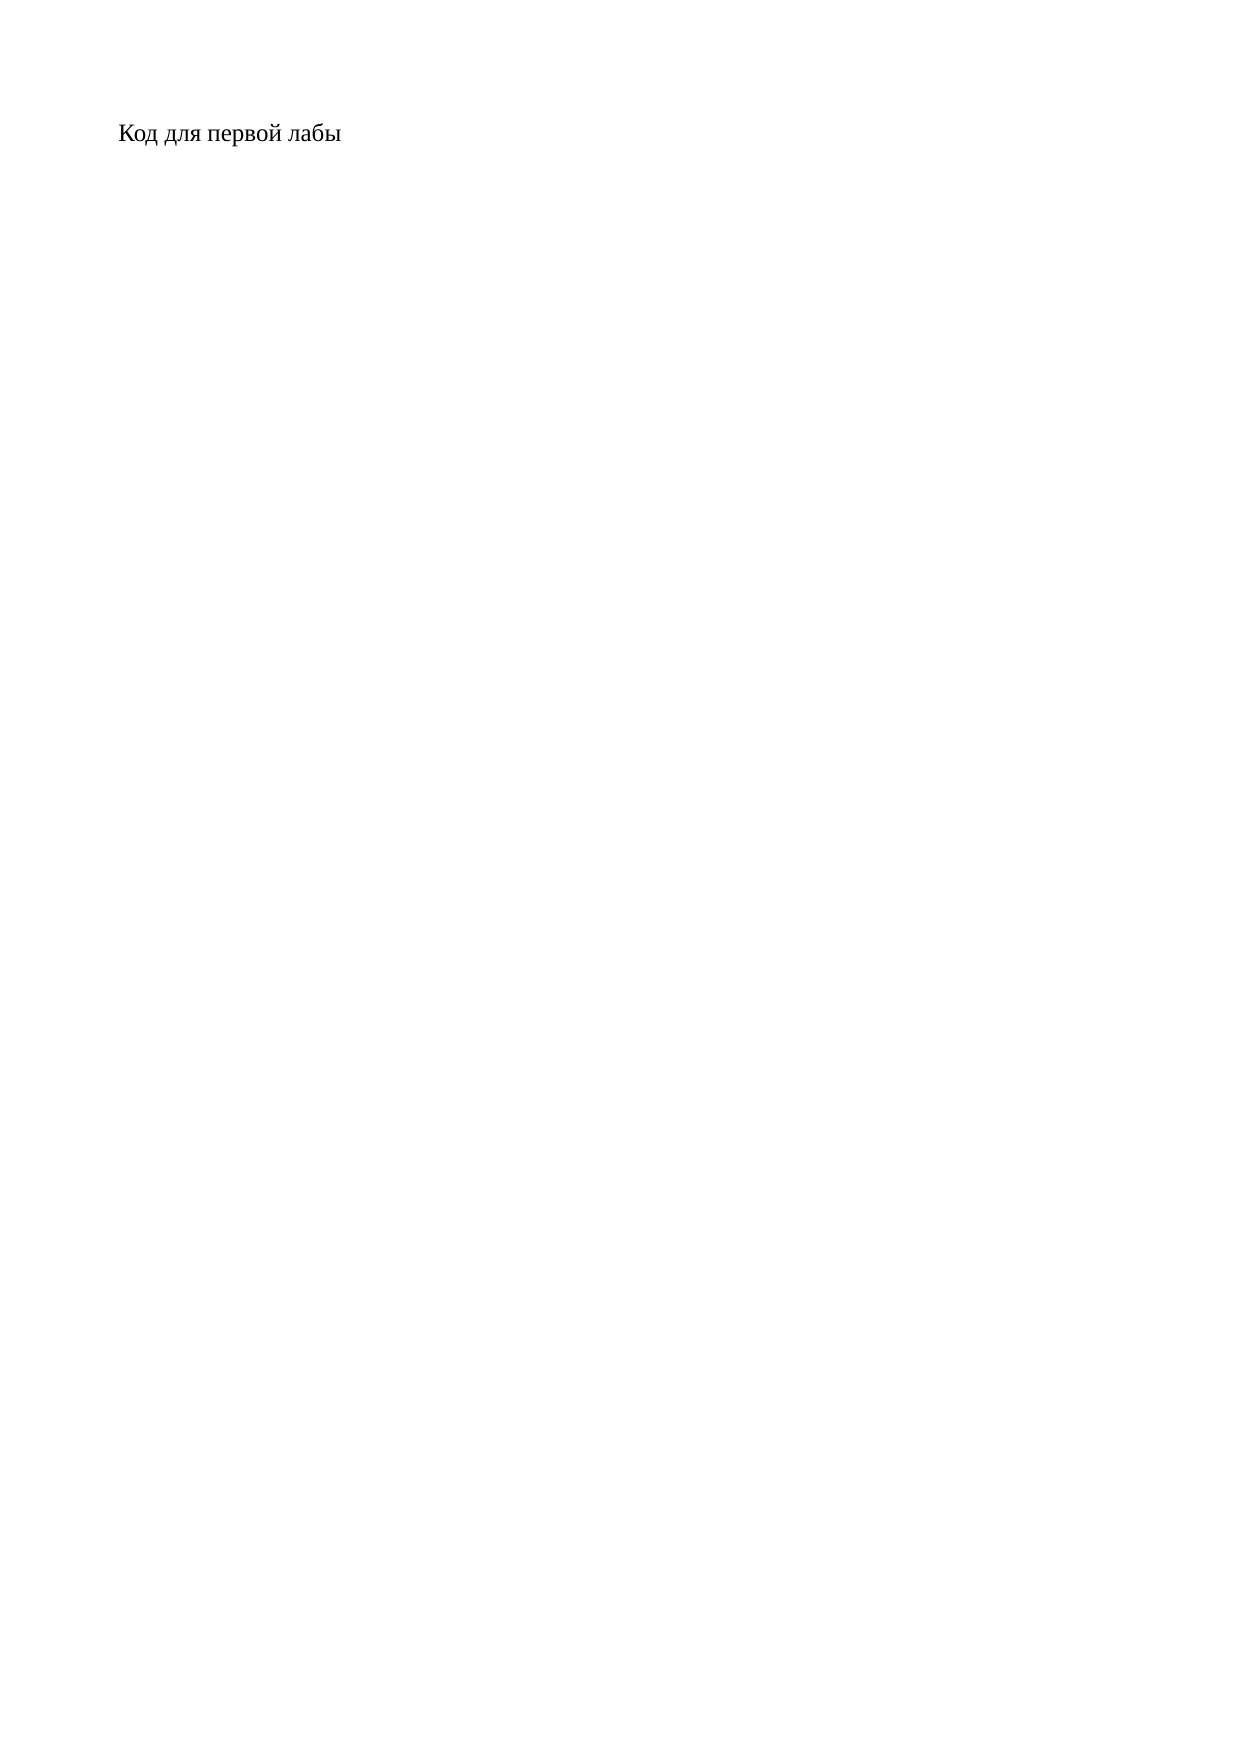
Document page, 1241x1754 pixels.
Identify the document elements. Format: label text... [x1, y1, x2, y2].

text Код для первой лабы [118, 118, 1122, 147]
